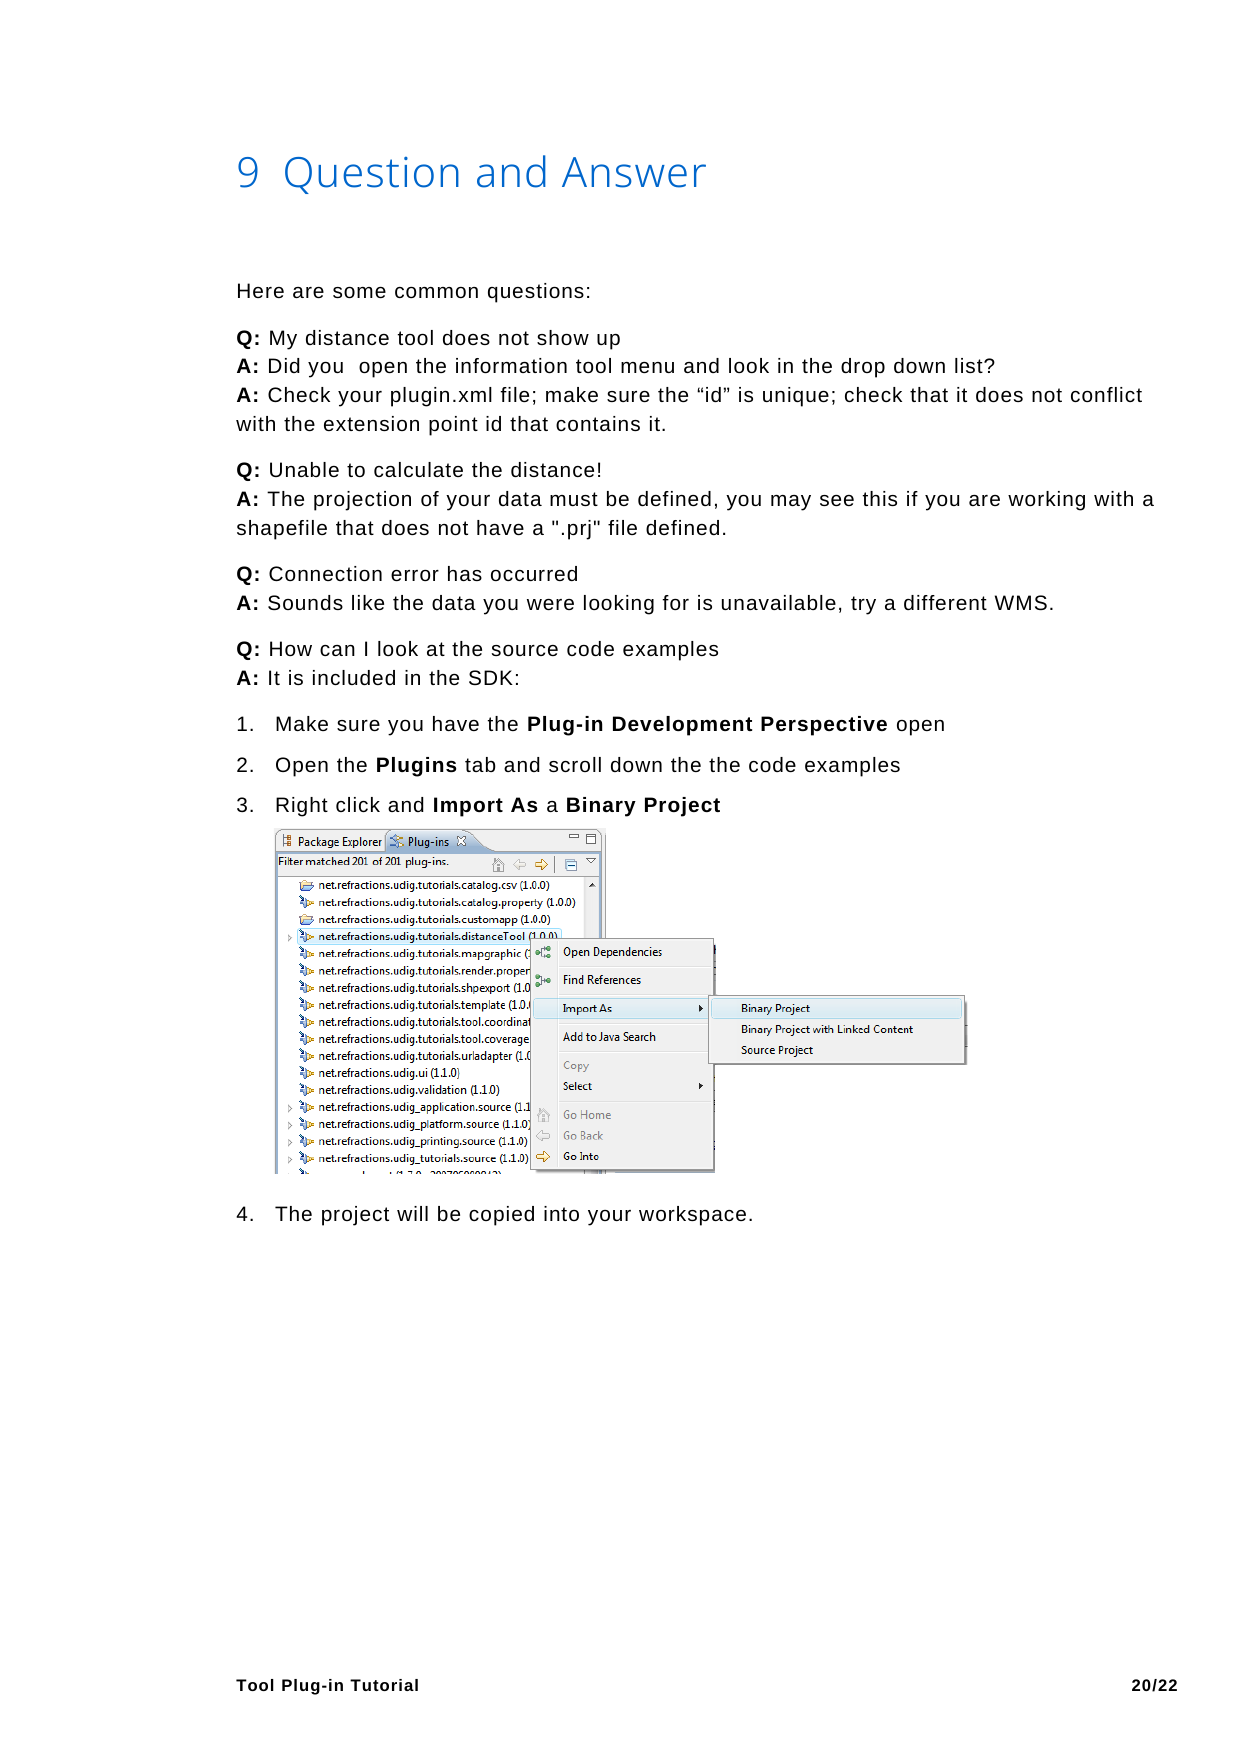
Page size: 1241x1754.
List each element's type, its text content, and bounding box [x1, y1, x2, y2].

text Q: Unable to calculate the distance! A: The projection of your data must be defined, you may see this if you are working with a shapefile that does not have a ".prj" file defined. [236, 458, 1181, 539]
text Q: Connection error has occurred A: Sounds like the data you were looking for is unavailable, try a different WMS. [236, 562, 1181, 615]
text Q: My distance tool does not show up A: Did you open the information tool menu and look in the drop down list? A: Check your plugin.xml file; make sure the “id” is unique; check that it does not conflict with the extension point id that contains it. [236, 325, 1181, 436]
list Right click and Import As a Binary Project [236, 793, 1181, 1185]
text Q: How can I look at the source code examples A: It is included in the SDK: [236, 637, 1181, 690]
list The project will be copied into your workspace. [236, 1202, 1181, 1226]
list Make sure you have the Plug-in Development Perspective open [236, 712, 1181, 736]
list Open the Plugins tab and scroll down the the code examples [236, 753, 1181, 777]
subtitle Question and Answer [236, 143, 1181, 200]
text Here are some common questions: [236, 279, 1181, 303]
